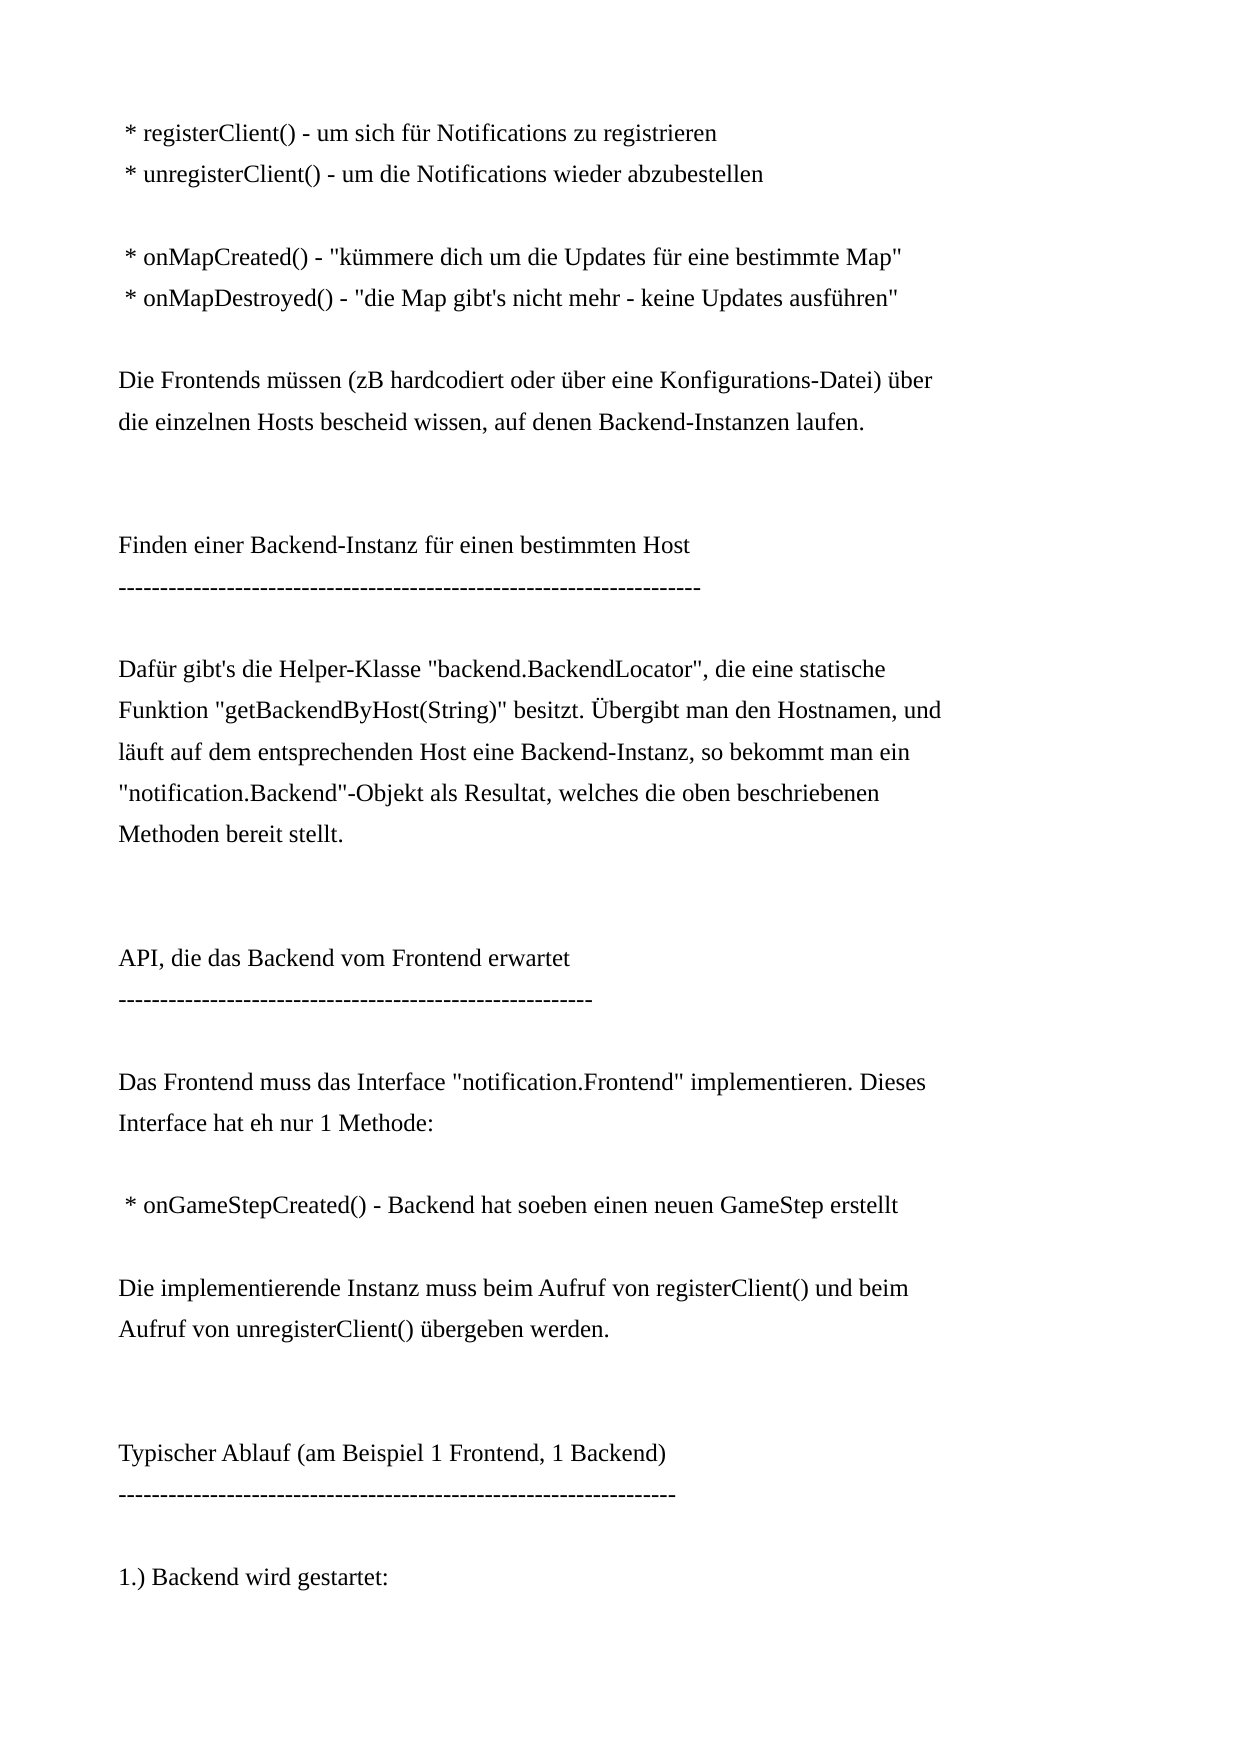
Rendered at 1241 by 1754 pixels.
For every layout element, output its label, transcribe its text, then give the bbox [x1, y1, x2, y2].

text Typischer Ablauf (am Beispiel 1 Frontend, 1 Backend) [118, 1438, 1122, 1467]
text * onGameStepCreated() - Backend hat soeben einen neuen GameStep erstellt [118, 1191, 1122, 1219]
text Das Frontend muss das Interface "notification.Frontend" implementieren. Dieses [118, 1067, 1122, 1096]
text * unregisterClient() - um die Notifications wieder abzubestellen [118, 159, 1122, 188]
text * registerClient() - um sich für Notifications zu registrieren [118, 118, 1122, 147]
text API, die das Backend vom Frontend erwartet [118, 943, 1122, 972]
text * onMapDestroyed() - "die Map gibt's nicht mehr - keine Updates ausführen" [118, 283, 1122, 312]
text 1.) Backend wird gestartet: [118, 1562, 1122, 1591]
text Methoden bereit stellt. [118, 819, 1122, 848]
text Funktion "getBackendByHost(String)" besitzt. Übergibt man den Hostnamen, und [118, 696, 1122, 724]
text --------------------------------------------------------- [118, 984, 1122, 1013]
text Die implementierende Instanz muss beim Aufruf von registerClient() und beim [118, 1273, 1122, 1302]
text Dafür gibt's die Helper-Klasse "backend.BackendLocator", die eine statische [118, 654, 1122, 683]
text ------------------------------------------------------------------- [118, 1479, 1122, 1508]
text Finden einer Backend-Instanz für einen bestimmten Host [118, 531, 1122, 559]
text Aufruf von unregisterClient() übergeben werden. [118, 1314, 1122, 1343]
text die einzelnen Hosts bescheid wissen, auf denen Backend-Instanzen laufen. [118, 407, 1122, 436]
text Die Frontends müssen (zB hardcodiert oder über eine Konfigurations-Datei) über [118, 366, 1122, 394]
text läuft auf dem entsprechenden Host eine Backend-Instanz, so bekommt man ein [118, 737, 1122, 766]
text ---------------------------------------------------------------------- [118, 572, 1122, 601]
text * onMapCreated() - "kümmere dich um die Updates für eine bestimmte Map" [118, 242, 1122, 271]
text "notification.Backend"-Objekt als Resultat, welches die oben beschriebenen [118, 778, 1122, 807]
text Interface hat eh nur 1 Methode: [118, 1108, 1122, 1137]
